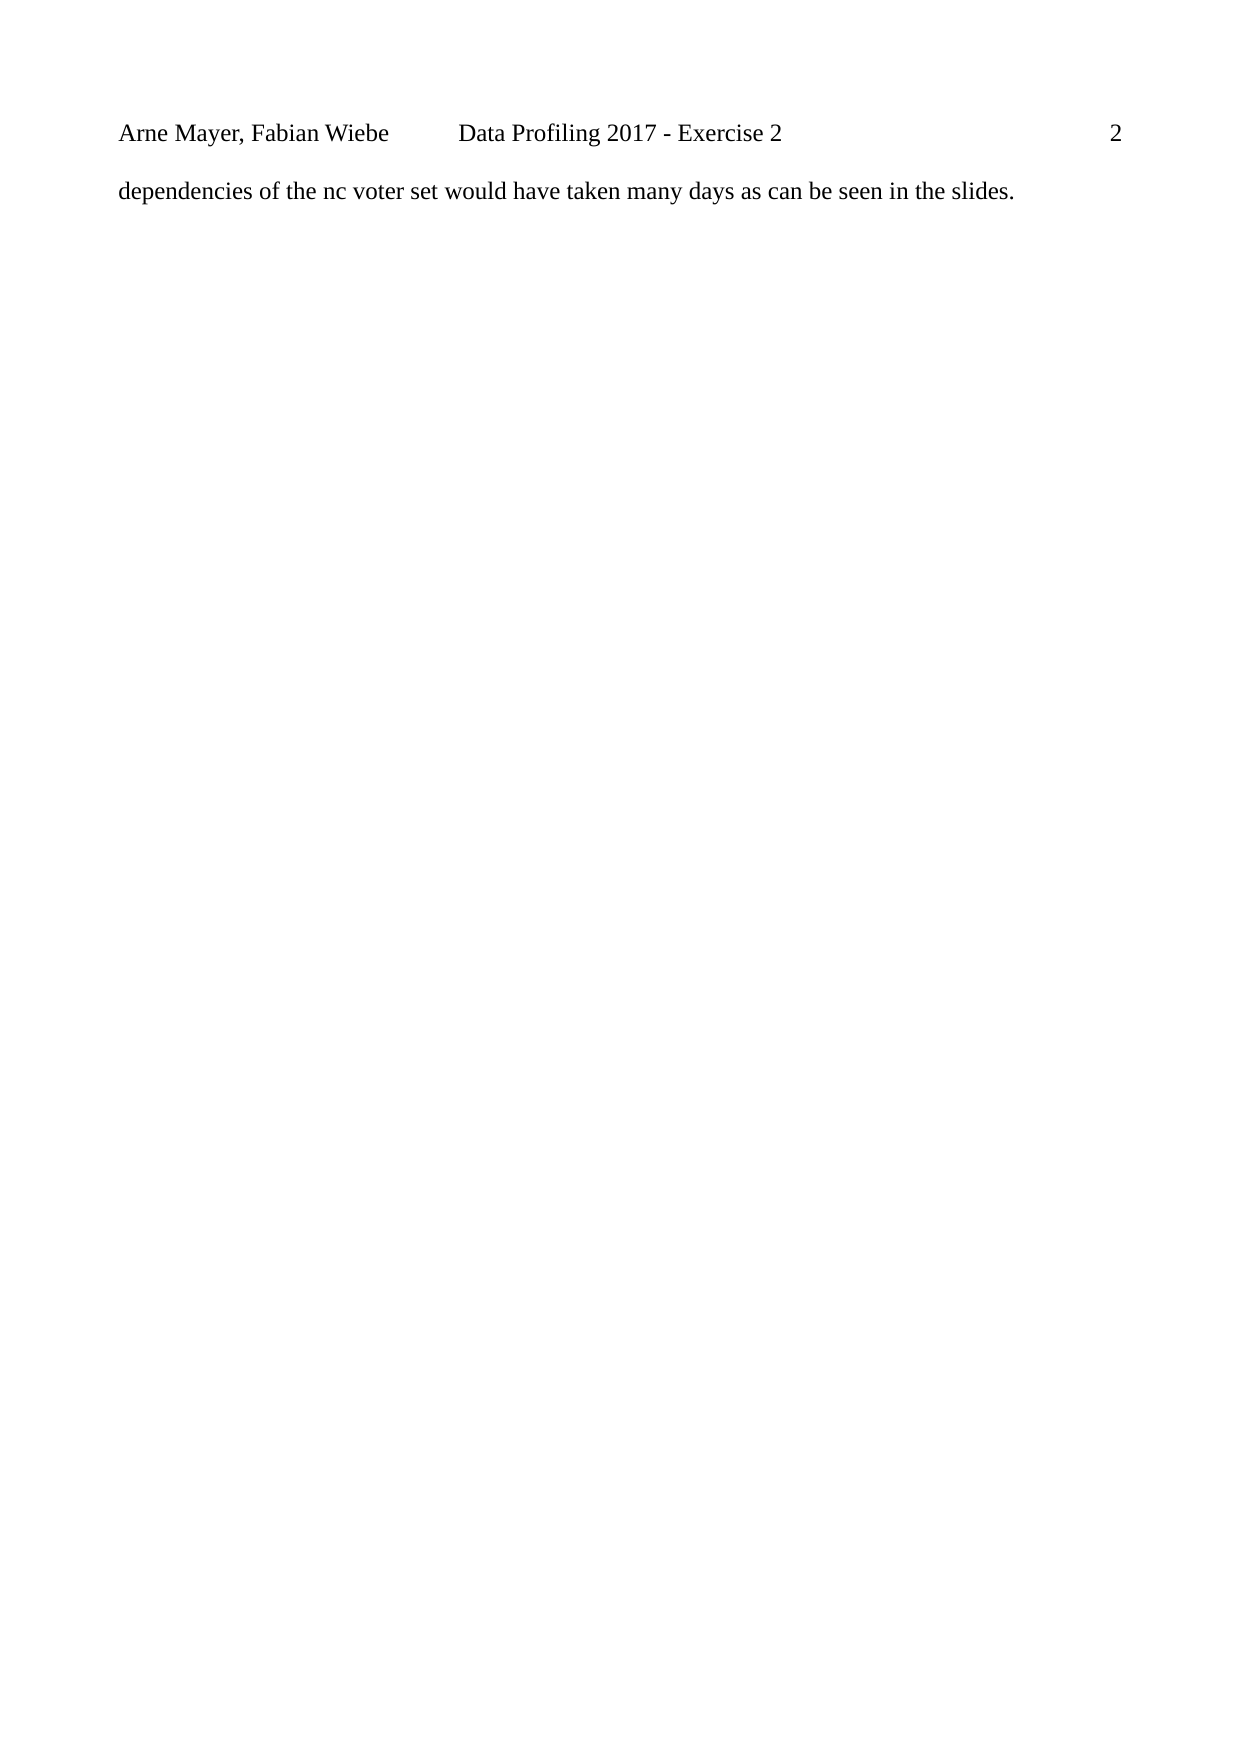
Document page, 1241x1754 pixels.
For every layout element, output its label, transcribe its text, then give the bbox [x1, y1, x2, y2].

text dependencies of the nc voter set would have taken many days as can be seen in the slides. [118, 176, 1122, 205]
